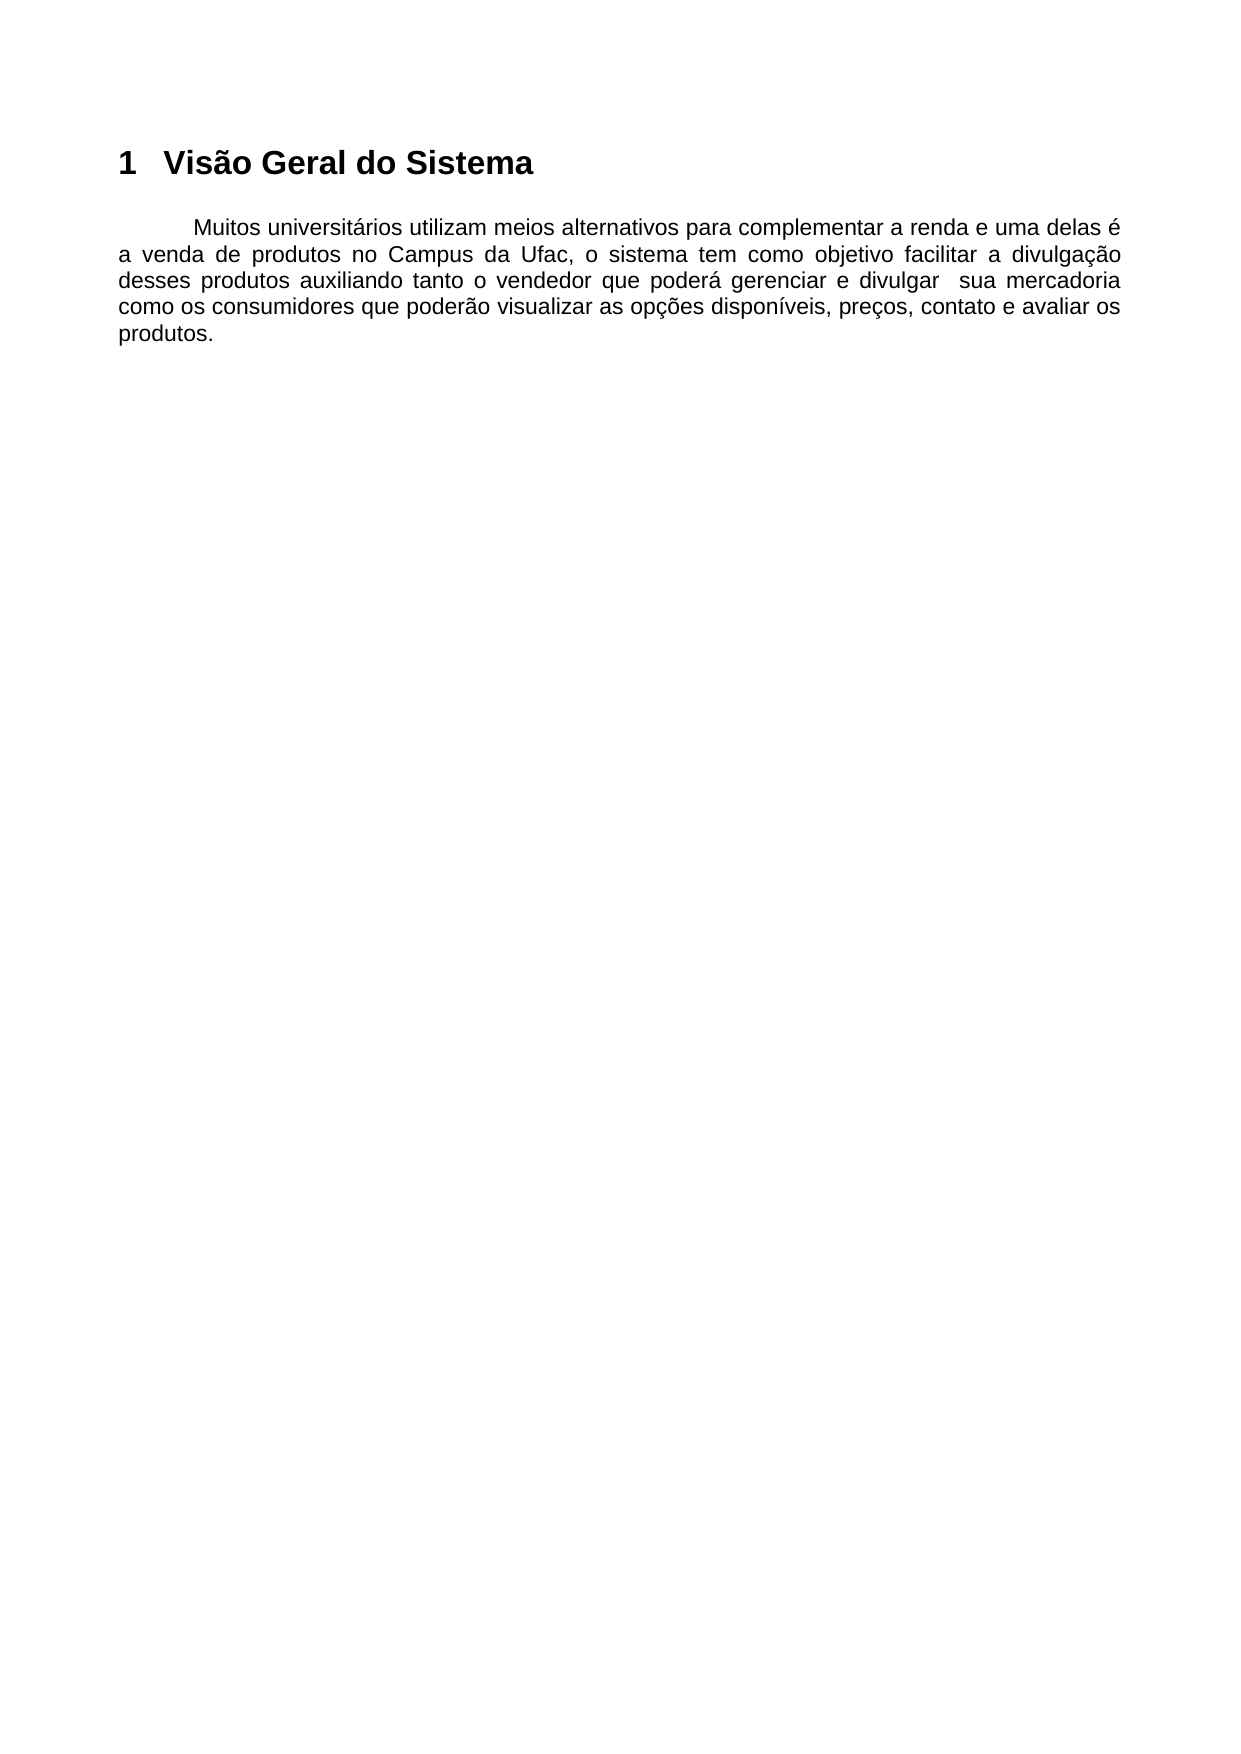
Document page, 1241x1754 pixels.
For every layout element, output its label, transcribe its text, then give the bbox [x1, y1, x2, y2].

subtitle Visão Geral do Sistema [118, 143, 1122, 182]
text Muitos universitários utilizam meios alternativos para complementar a renda e uma delas é a venda de produtos no Campus da Ufac, o sistema tem como objetivo facilitar a divulgação desses produtos auxiliando tanto o vendedor que poderá gerenciar e divulgar sua mercadoria como os consumidores que poderão visualizar as opções disponíveis, preços, contato e avaliar os produtos. [118, 214, 1122, 346]
